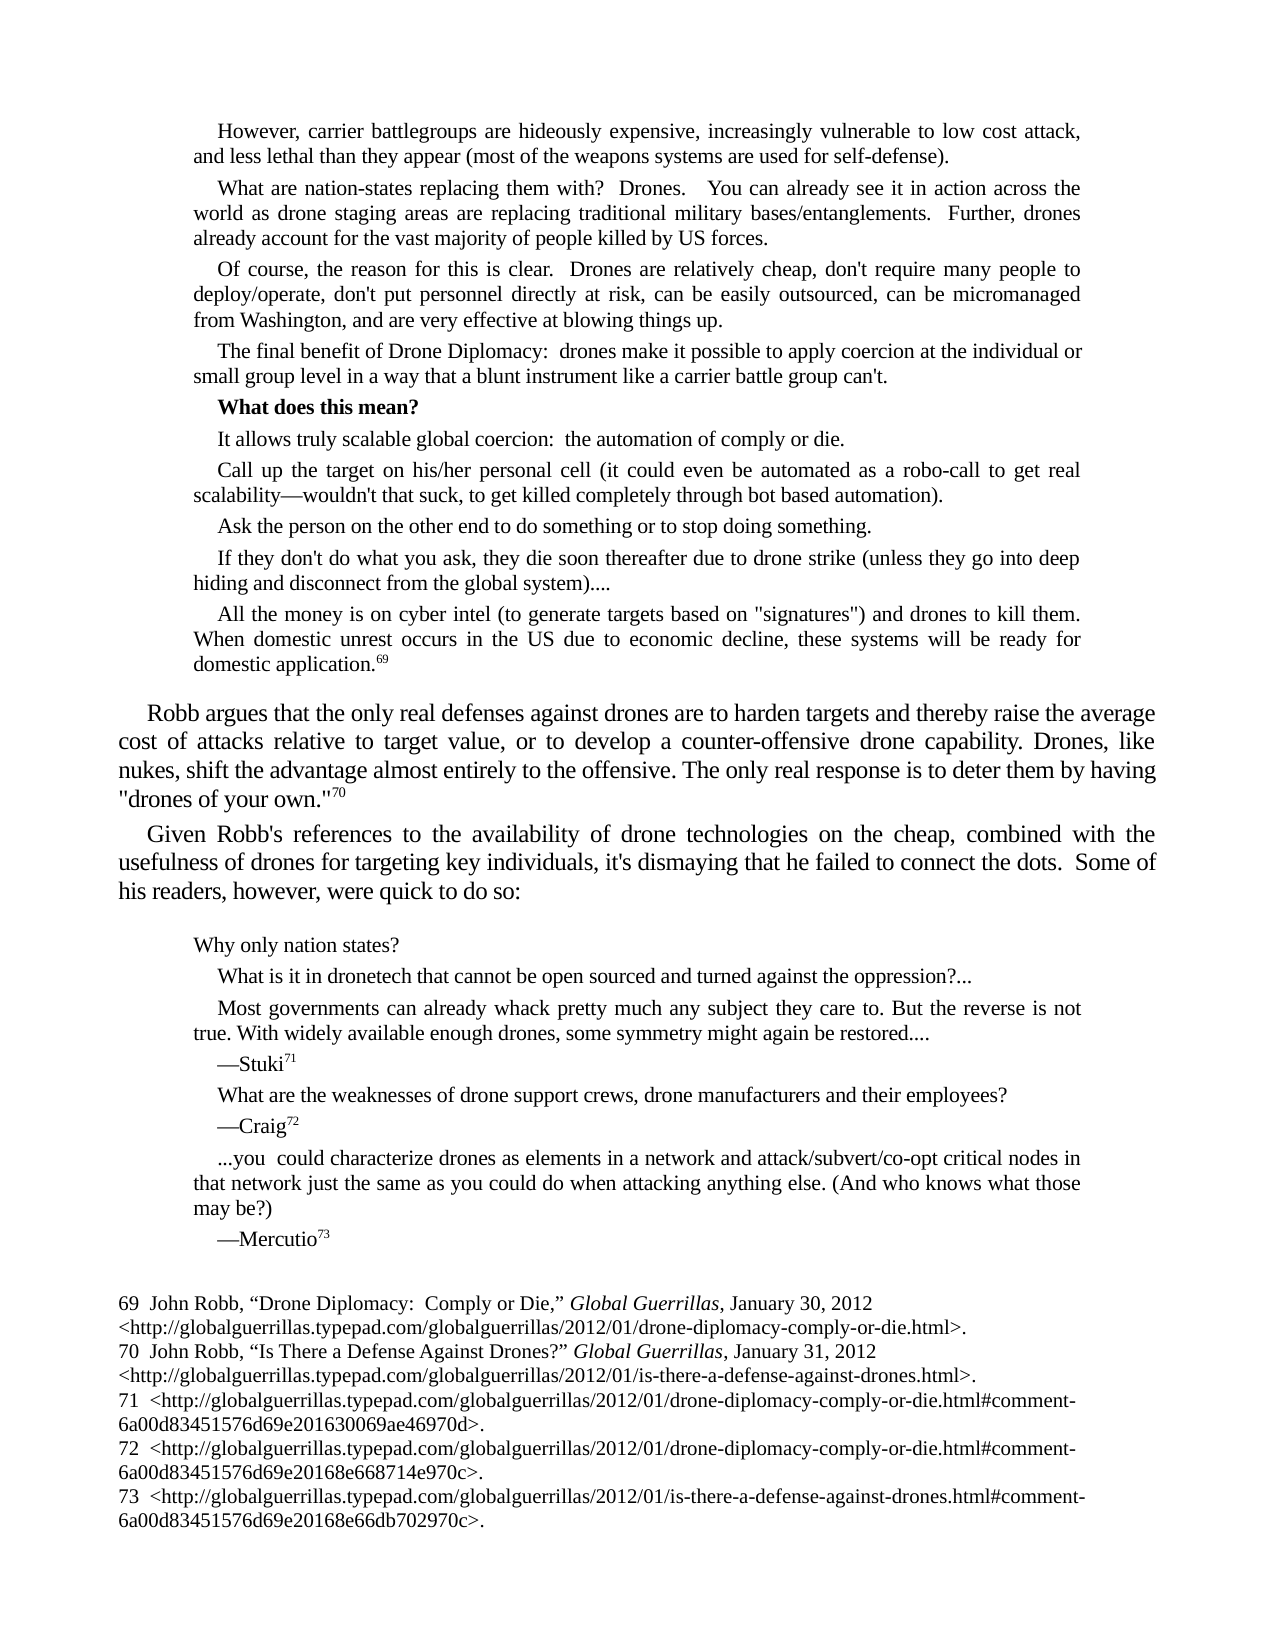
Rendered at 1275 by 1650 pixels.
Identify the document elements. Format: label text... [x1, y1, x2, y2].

text What is it in dronetech that cannot be open sourced and turned against the oppression?... [193, 963, 1082, 988]
text —Craig [193, 1113, 1082, 1139]
text Of course, the reason for this is clear. Drones are relatively cheap, don't require many people to deploy/operate, don't put personnel directly at risk, can be easily outsourced, can be micromanaged from Washington, and are very effective at blowing things up. [193, 256, 1082, 332]
text ...you could characterize drones as elements in a network and attack/subvert/co-opt critical nodes in that network just the same as you could do when attacking anything else. (And who knows what those may be?) [193, 1145, 1082, 1220]
text It allows truly scalable global coercion: the automation of comply or die. [193, 426, 1082, 451]
text What does this mean? [193, 394, 1082, 419]
text Call up the target on his/her personal cell (it could even be automated as a robo-call to get real scalability—wouldn't that suck, to get killed completely through bot based automation). [193, 457, 1082, 507]
text —Stuki [193, 1051, 1082, 1076]
text Why only nation states? [193, 932, 1082, 957]
text What are the weaknesses of drone support crews, drone manufacturers and their employees? [193, 1082, 1082, 1107]
text John Robb, “Is There a Defense Against Drones?” Global Guerrillas, January 31, 2012 <http://globalguerrillas.typepad.com/globalguerrillas/2012/01/is-there-a-defense-against-drones.html>. [118, 1339, 1157, 1387]
text <http://globalguerrillas.typepad.com/globalguerrillas/2012/01/drone-diplomacy-comply-or-die.html#comment- 6a00d83451576d69e20168e668714e970c>. [118, 1436, 1157, 1484]
text What are nation-states replacing them with? Drones. You can already see it in action across the world as drone staging areas are replacing traditional military bases/entanglements. Further, drones already account for the vast majority of people killed by US forces. [193, 174, 1082, 250]
text Robb argues that the only real defenses against drones are to harden targets and thereby raise the average cost of attacks relative to target value, or to develop a counter-offensive drone capability. Drones, like nukes, shift the advantage almost entirely to the offensive. The only real response is to deter them by having "drones of your own." [118, 698, 1157, 813]
text Most governments can already whack pretty much any subject they care to. But the reverse is not true. With widely available enough drones, some symmetry might again be restored.... [193, 994, 1082, 1045]
text <http://globalguerrillas.typepad.com/globalguerrillas/2012/01/is-there-a-defense-against-drones.html#comment- 6a00d83451576d69e20168e66db702970c>. [118, 1484, 1157, 1532]
text However, carrier battlegroups are hideously expensive, increasingly vulnerable to low cost attack, and less lethal than they appear (most of the weapons systems are used for self-defense). [193, 118, 1082, 168]
text John Robb, “Drone Diplomacy: Comply or Die,” Global Guerrillas, January 30, 2012 <http://globalguerrillas.typepad.com/globalguerrillas/2012/01/drone-diplomacy-comply-or-die.html>. [118, 1291, 1157, 1339]
text Given Robb's references to the availability of drone technologies on the cheap, combined with the usefulness of drones for targeting key individuals, it's dismaying that he failed to connect the dots. Some of his readers, however, were quick to do so: [118, 819, 1157, 905]
text If they don't do what you ask, they die soon thereafter due to drone strike (unless they go into deep hiding and disconnect from the global system).... [193, 544, 1082, 595]
text —Mercutio [193, 1226, 1082, 1252]
text <http://globalguerrillas.typepad.com/globalguerrillas/2012/01/drone-diplomacy-comply-or-die.html#comment- 6a00d83451576d69e201630069ae46970d>. [118, 1387, 1157, 1436]
text Ask the person on the other end to do something or to stop doing something. [193, 513, 1082, 538]
text The final benefit of Drone Diplomacy: drones make it possible to apply coercion at the individual or small group level in a way that a blunt instrument like a carrier battle group can't. [193, 338, 1082, 388]
text All the money is on cyber intel (to generate targets based on "signatures") and drones to kill them. When domestic unrest occurs in the US due to economic decline, these systems will be ready for domestic application. [193, 601, 1082, 677]
